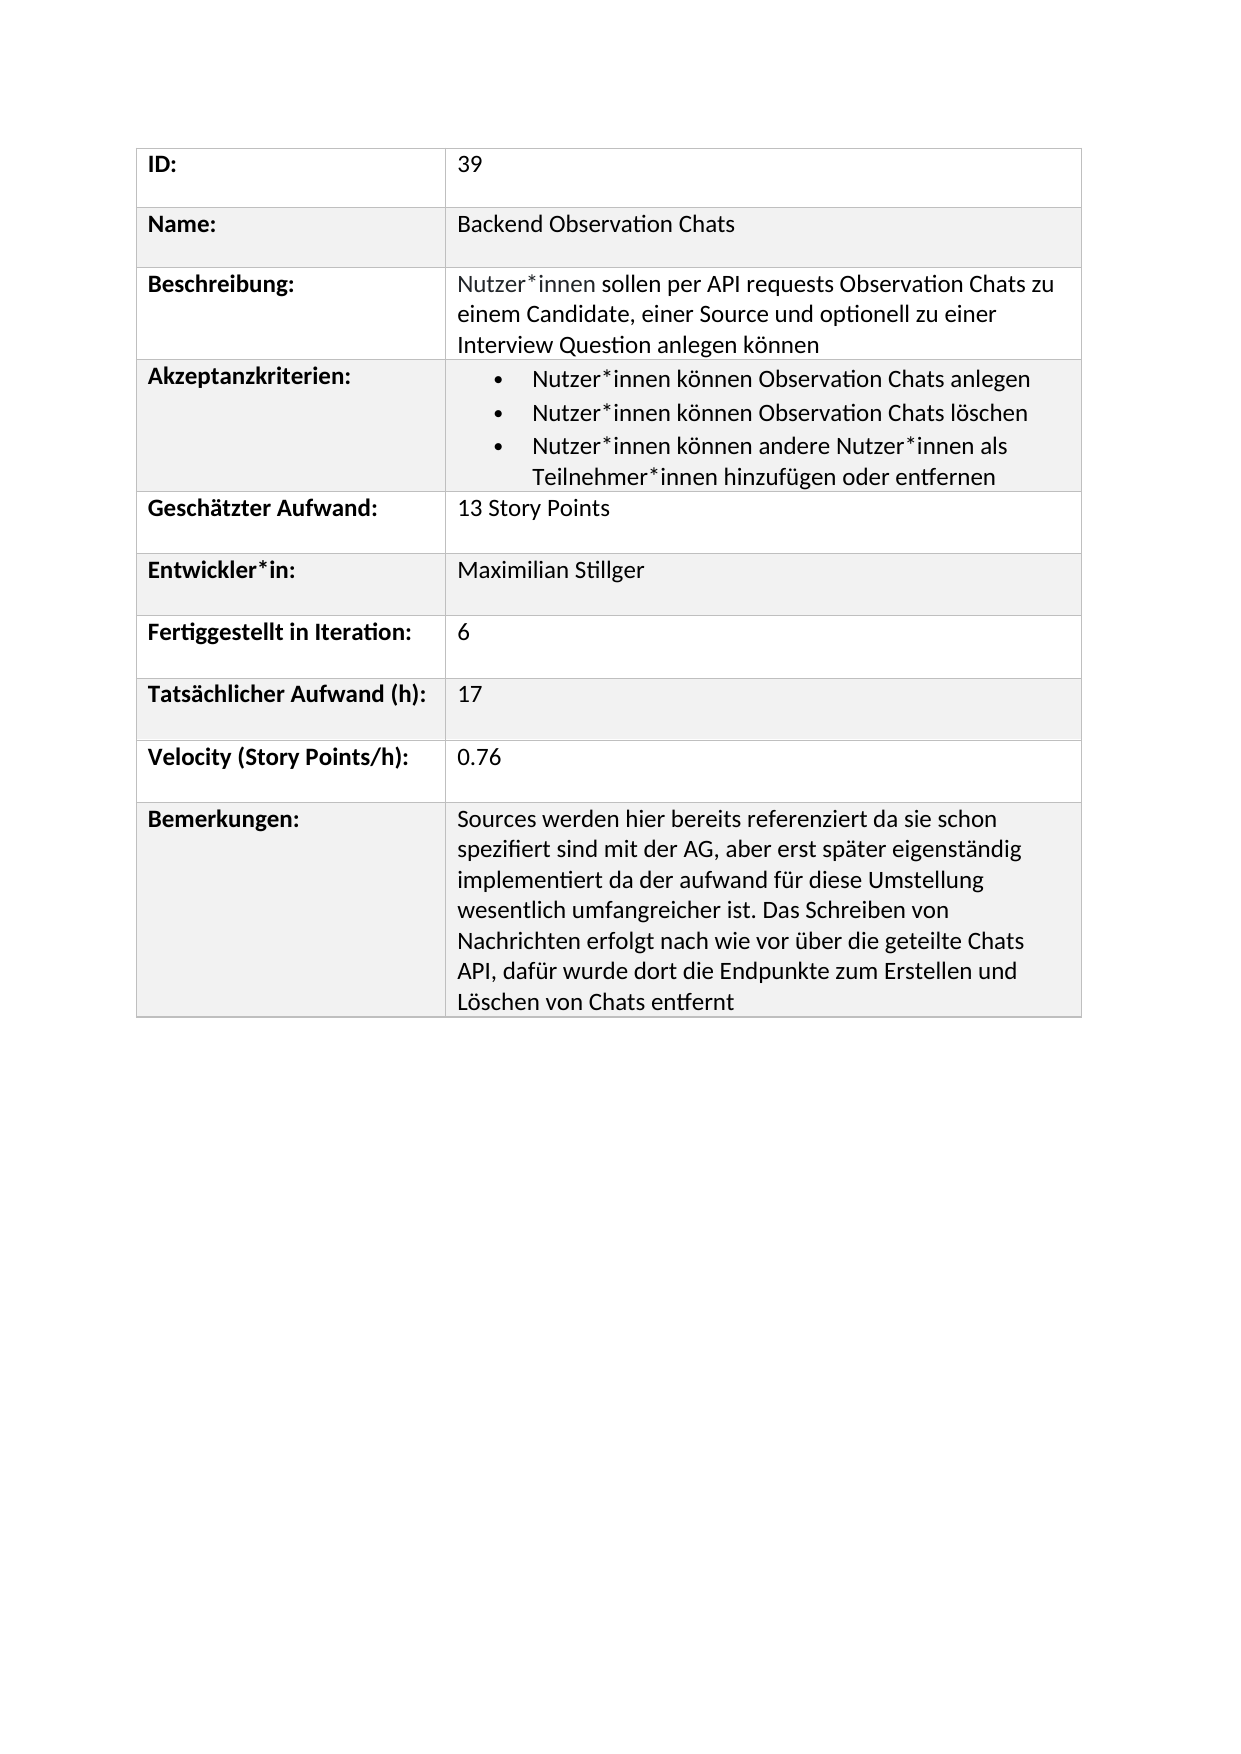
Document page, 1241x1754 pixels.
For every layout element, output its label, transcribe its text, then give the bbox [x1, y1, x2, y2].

table_cell Bemerkungen: [137, 803, 445, 1016]
table_cell Beschreibung: [137, 268, 445, 359]
table_cell Akzeptanzkriterien: [137, 360, 445, 491]
table_cell Entwickler*in: [137, 554, 445, 615]
table_cell 13 Story Points [446, 492, 1081, 553]
table_header ID: [137, 149, 445, 207]
table_cell 6 [446, 616, 1081, 677]
table_cell Name: [137, 208, 445, 267]
table_cell Velocity (Story Points/h): [137, 741, 445, 802]
table_cell Nutzer*innen sollen per API requests Observation Chats zu einem Candidate, einer Source und optionell zu einer Interview Question anlegen können [446, 268, 1081, 359]
table_cell Nutzer*innen können Observation Chats anlegen Nutzer*innen können Observation Chats löschen Nutzer*innen können andere Nutzer*innen als Teilnehmer*innen hinzufügen oder entfernen [446, 360, 1081, 491]
table_cell 0.76 [446, 741, 1081, 802]
table_cell Backend Observation Chats [446, 208, 1081, 267]
table_cell Maximilian Stillger [446, 554, 1081, 615]
table_cell Sources werden hier bereits referenziert da sie schon spezifiert sind mit der AG, aber erst später eigenständig implementiert da der aufwand für diese Umstellung wesentlich umfangreicher ist. Das Schreiben von Nachrichten erfolgt nach wie vor über die geteilte Chats API, dafür wurde dort die Endpunkte zum Erstellen und Löschen von Chats entfernt [446, 803, 1081, 1016]
table_cell Fertiggestellt in Iteration: [137, 616, 445, 677]
table_cell Geschätzter Aufwand: [137, 492, 445, 553]
table_header 39 [446, 149, 1081, 207]
table_cell Tatsächlicher Aufwand (h): [137, 679, 445, 739]
table_cell 17 [446, 679, 1081, 739]
